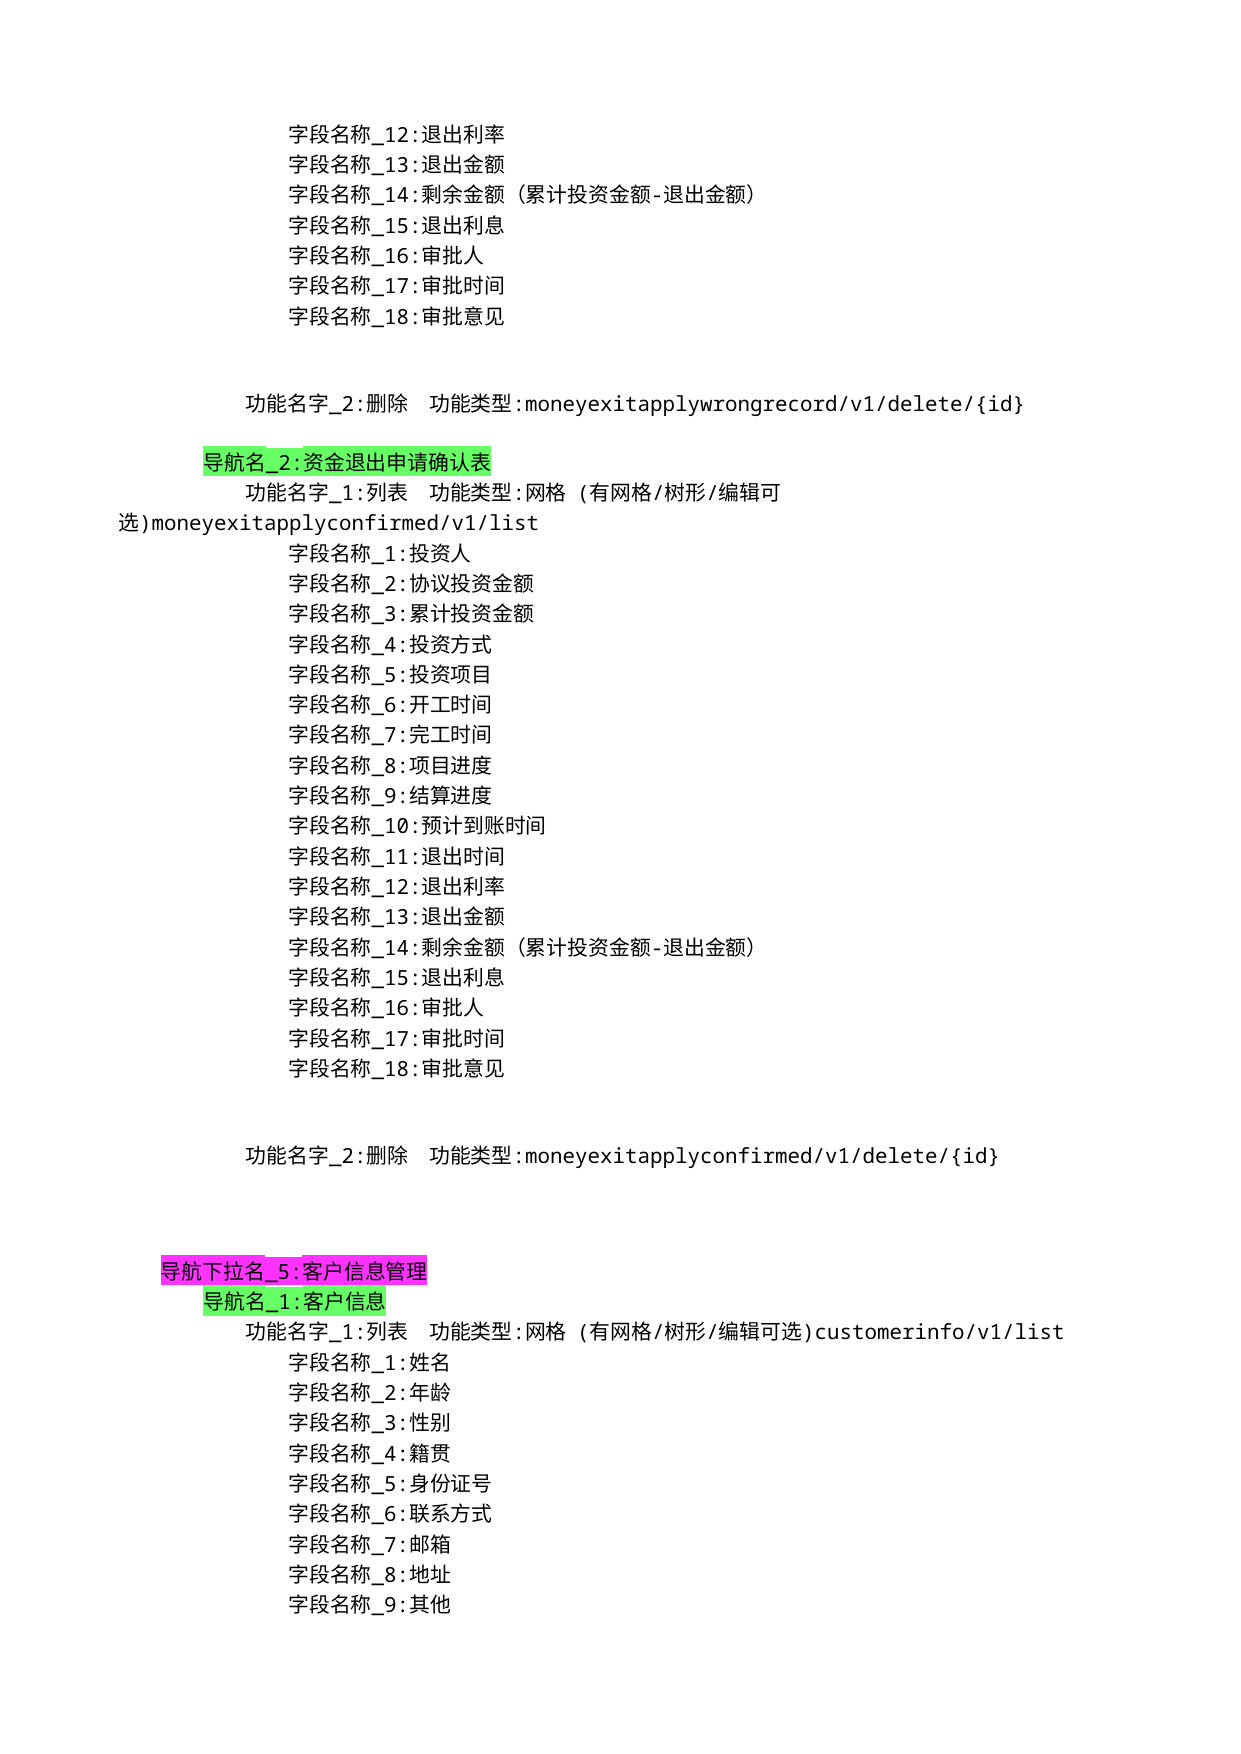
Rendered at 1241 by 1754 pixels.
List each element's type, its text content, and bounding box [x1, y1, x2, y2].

text 字段名称_8:项目进度 [118, 749, 1122, 779]
text 字段名称_3:性别 [118, 1407, 1122, 1437]
text 字段名称_17:审批时间 [118, 1022, 1122, 1052]
text 字段名称_4:籍贯 [118, 1437, 1122, 1467]
text 字段名称_15:退出利息 [118, 961, 1122, 992]
text 字段名称_9:结算进度 [118, 779, 1122, 810]
text 字段名称_2:年龄 [118, 1376, 1122, 1407]
text 字段名称_11:退出时间 [118, 840, 1122, 870]
text 导航下拉名_5:客户信息管理 [118, 1255, 1122, 1285]
text 字段名称_1:投资人 [118, 537, 1122, 567]
text 功能名字_2:删除 功能类型:moneyexitapplywrongrecord/v1/delete/{id} [118, 387, 1122, 417]
text 字段名称_10:预计到账时间 [118, 810, 1122, 840]
text 导航名_2:资金退出申请确认表 [118, 446, 1122, 476]
text 字段名称_3:累计投资金额 [118, 597, 1122, 628]
text 字段名称_13:退出金额 [118, 148, 1122, 179]
text 字段名称_15:退出利息 [118, 209, 1122, 239]
text 字段名称_8:地址 [118, 1558, 1122, 1588]
text 功能名字_1:列表 功能类型:网格 (有网格/树形/编辑可选)customerinfo/v1/list [118, 1316, 1122, 1346]
text 字段名称_16:审批人 [118, 992, 1122, 1022]
text 字段名称_6:联系方式 [118, 1497, 1122, 1528]
text 字段名称_7:邮箱 [118, 1528, 1122, 1558]
text 字段名称_7:完工时间 [118, 719, 1122, 749]
text 字段名称_4:投资方式 [118, 628, 1122, 658]
text 字段名称_12:退出利率 [118, 870, 1122, 901]
text 字段名称_2:协议投资金额 [118, 567, 1122, 597]
text 字段名称_14:剩余金额（累计投资金额-退出金额） [118, 931, 1122, 961]
text 字段名称_9:其他 [118, 1588, 1122, 1619]
text 字段名称_14:剩余金额（累计投资金额-退出金额） [118, 179, 1122, 209]
text 字段名称_6:开工时间 [118, 688, 1122, 719]
text 字段名称_13:退出金额 [118, 901, 1122, 931]
text 功能名字_2:删除 功能类型:moneyexitapplyconfirmed/v1/delete/{id} [118, 1139, 1122, 1170]
text 字段名称_12:退出利率 [118, 118, 1122, 148]
text 字段名称_18:审批意见 [118, 1052, 1122, 1082]
text 字段名称_16:审批人 [118, 239, 1122, 270]
text 导航名_1:客户信息 [118, 1285, 1122, 1316]
text 功能名字_1:列表 功能类型:网格 (有网格/树形/编辑可选)moneyexitapplyconfirmed/v1/list [118, 476, 1122, 537]
text 字段名称_5:投资项目 [118, 658, 1122, 688]
text 字段名称_1:姓名 [118, 1346, 1122, 1376]
text 字段名称_17:审批时间 [118, 270, 1122, 300]
text 字段名称_18:审批意见 [118, 300, 1122, 330]
text 字段名称_5:身份证号 [118, 1467, 1122, 1497]
